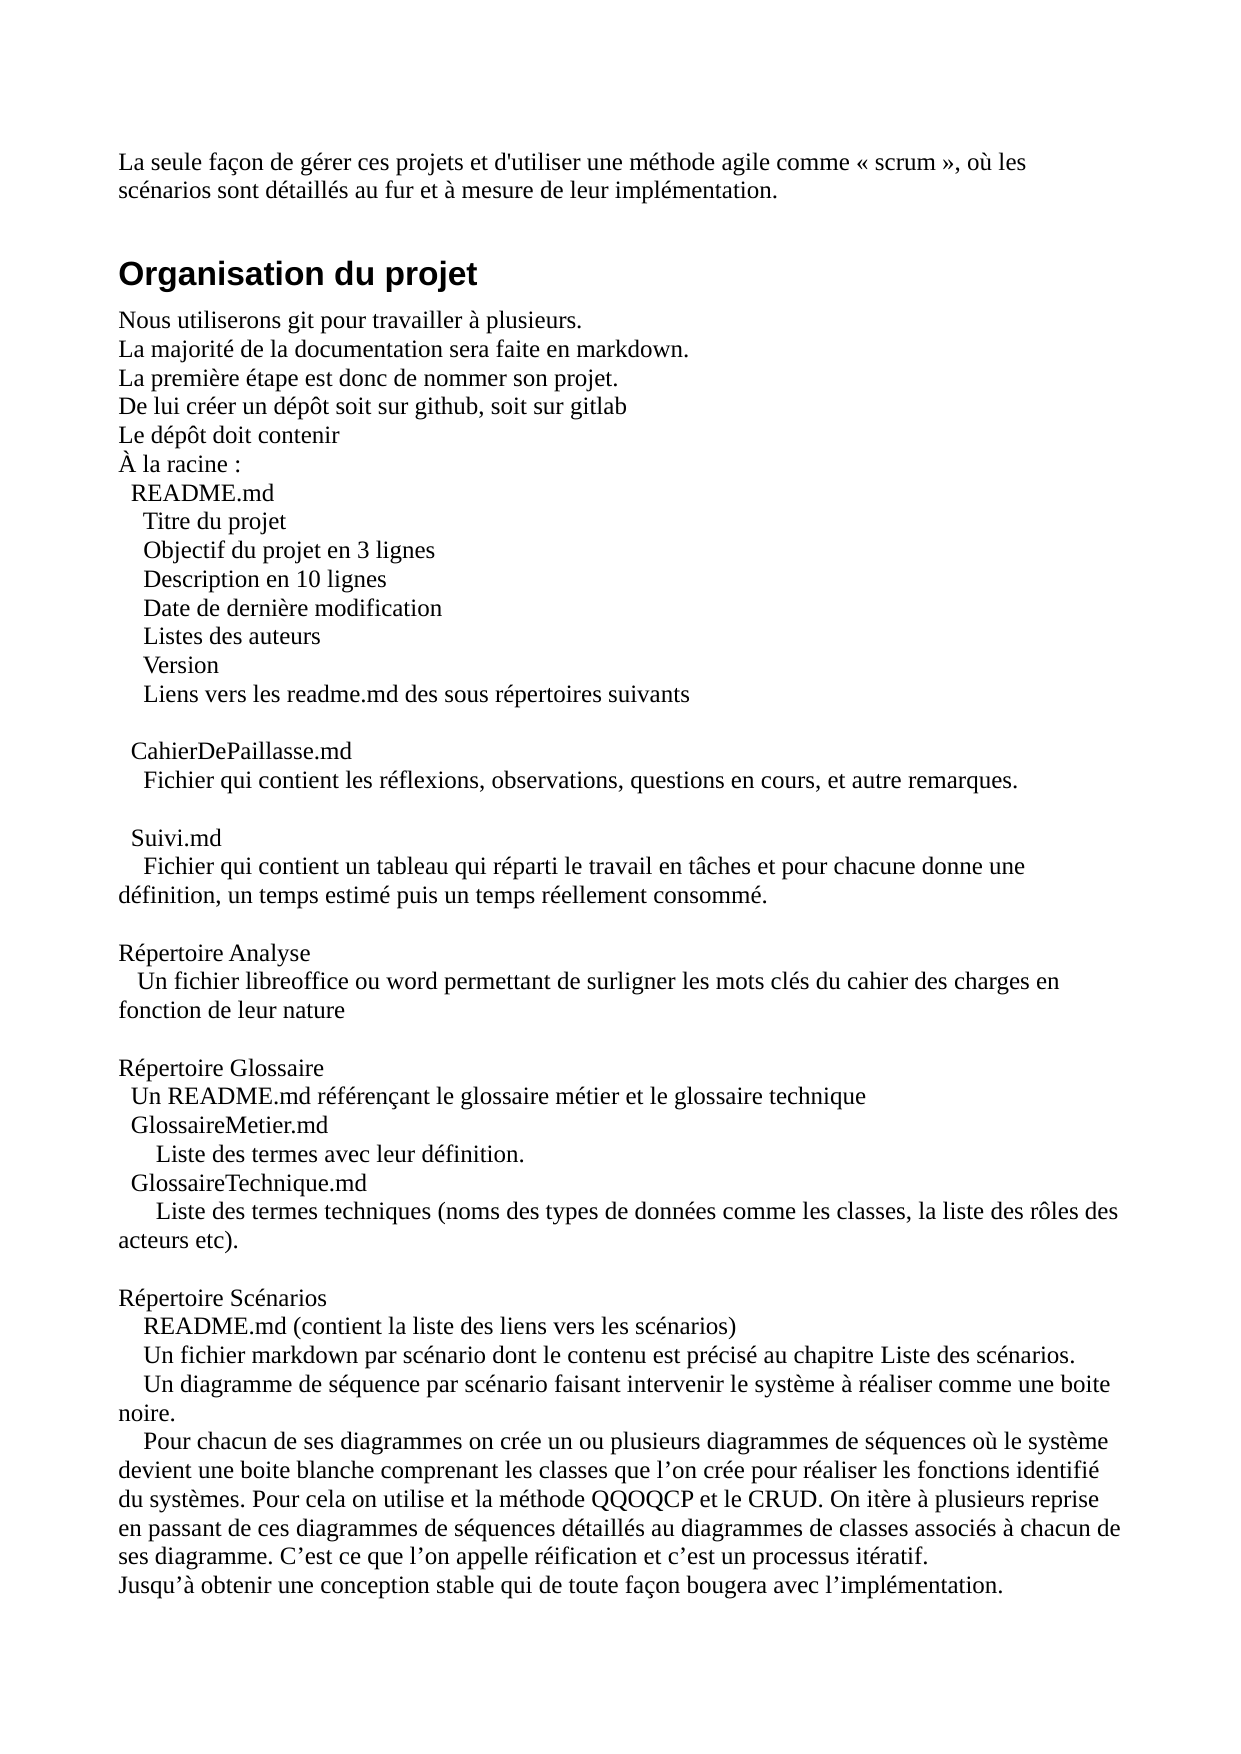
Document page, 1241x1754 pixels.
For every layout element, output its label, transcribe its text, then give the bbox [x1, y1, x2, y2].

text La majorité de la documentation sera faite en markdown. [118, 334, 1122, 363]
text Un fichier libreoffice ou word permettant de surligner les mots clés du cahier des charges en fonction de leur nature [118, 966, 1122, 1024]
text La seule façon de gérer ces projets et d'utiliser une méthode agile comme « scrum », où les scénarios sont détaillés au fur et à mesure de leur implémentation. [118, 147, 1122, 204]
text Répertoire Glossaire [118, 1053, 1122, 1081]
text Liste des termes techniques (noms des types de données comme les classes, la liste des rôles des acteurs etc). [118, 1196, 1122, 1254]
text Liste des termes avec leur définition. [118, 1139, 1122, 1168]
text Description en 10 lignes [118, 564, 1122, 593]
text README.md [118, 478, 1122, 506]
text GlossaireMetier.md [118, 1110, 1122, 1139]
text Version [118, 650, 1122, 679]
text GlossaireTechnique.md [118, 1168, 1122, 1196]
text Jusqu’à obtenir une conception stable qui de toute façon bougera avec l’implémentation. [118, 1570, 1122, 1599]
text La première étape est donc de nommer son projet. [118, 363, 1122, 391]
text De lui créer un dépôt soit sur github, soit sur gitlab [118, 391, 1122, 420]
text Suivi.md [118, 823, 1122, 851]
text Date de dernière modification [118, 593, 1122, 621]
text Le dépôt doit contenir [118, 420, 1122, 449]
text Liens vers les readme.md des sous répertoires suivants [118, 679, 1122, 708]
text Un README.md référençant le glossaire métier et le glossaire technique [118, 1081, 1122, 1110]
text Un diagramme de séquence par scénario faisant intervenir le système à réaliser comme une boite noire. [118, 1369, 1122, 1426]
text Nous utiliserons git pour travailler à plusieurs. [118, 305, 1122, 334]
text README.md (contient la liste des liens vers les scénarios) [118, 1311, 1122, 1340]
text Répertoire Analyse [118, 938, 1122, 966]
text À la racine : [118, 449, 1122, 478]
subtitle Organisation du projet [118, 254, 1122, 293]
text Pour chacun de ses diagrammes on crée un ou plusieurs diagrammes de séquences où le système devient une boite blanche comprenant les classes que l’on crée pour réaliser les fonctions identifié du systèmes. Pour cela on utilise et la méthode QQOQCP et le CRUD. On itère à plusieurs reprise en passant de ces diagrammes de séquences détaillés au diagrammes de classes associés à chacun de ses diagramme. C’est ce que l’on appelle réification et c’est un processus itératif. [118, 1426, 1122, 1570]
text Fichier qui contient les réflexions, observations, questions en cours, et autre remarques. [118, 765, 1122, 794]
text Répertoire Scénarios [118, 1283, 1122, 1311]
text Objectif du projet en 3 lignes [118, 535, 1122, 564]
text Listes des auteurs [118, 621, 1122, 650]
text Un fichier markdown par scénario dont le contenu est précisé au chapitre Liste des scénarios. [118, 1340, 1122, 1369]
text CahierDePaillasse.md [118, 736, 1122, 765]
text Titre du projet [118, 506, 1122, 535]
text Fichier qui contient un tableau qui réparti le travail en tâches et pour chacune donne une définition, un temps estimé puis un temps réellement consommé. [118, 851, 1122, 909]
